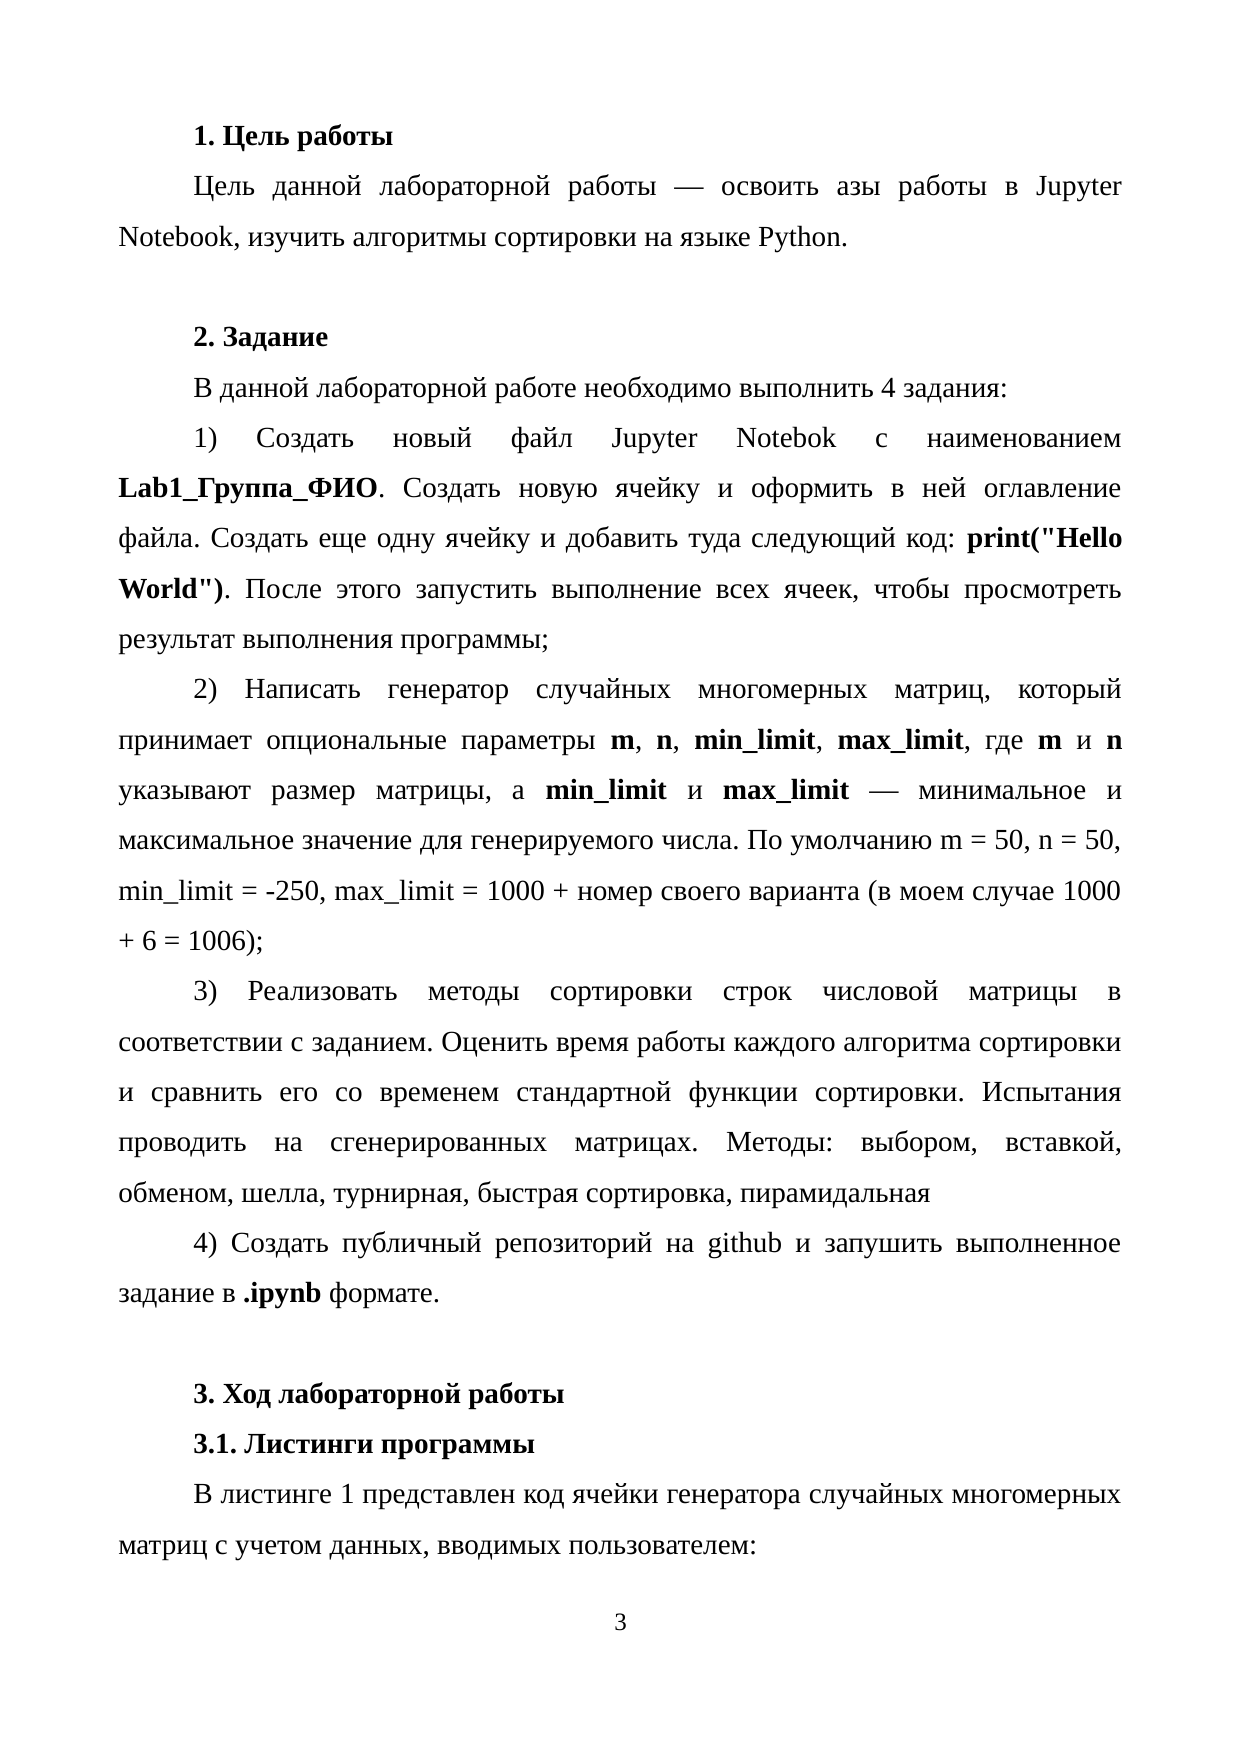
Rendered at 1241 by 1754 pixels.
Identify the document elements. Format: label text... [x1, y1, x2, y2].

text Цель данной лабораторной работы — освоить азы работы в Jupyter Notebook, изучить алгоритмы сортировки на языке Python. [118, 168, 1122, 252]
text 3) Реализовать методы сортировки строк числовой матрицы в соответствии с заданием. Оценить время работы каждого алгоритма сортировки и сравнить его со временем стандартной функции сортировки. Испытания проводить на сгенерированных матрицах. Методы: выбором, вставкой, обменом, шелла, турнирная, быстрая сортировка, пирамидальная [118, 973, 1122, 1208]
text 2) Написать генератор случайных многомерных матриц, который принимает опциональные параметры m, n, min_limit, max_limit, где m и n указывают размер матрицы, а min_limit и max_limit — минимальное и максимальное значение для генерируемого числа. По умолчанию m = 50, n = 50, min_limit = -250, max_limit = 1000 + номер своего варианта (в моем случае 1000 + 6 = 1006); [118, 672, 1122, 957]
text 1) Создать новый файл Jupyter Notebok с наименованием Lab1_Группа_ФИО. Создать новую ячейку и оформить в ней оглавление файла. Создать еще одну ячейку и добавить туда следующий код: print("Hello World"). После этого запустить выполнение всех ячеек, чтобы просмотреть результат выполнения программы; [118, 420, 1122, 655]
text 1. Цель работы [118, 118, 1122, 152]
text В данной лабораторной работе необходимо выполнить 4 задания: [118, 370, 1122, 403]
text 3. Ход лабораторной работы [118, 1376, 1122, 1409]
text 4) Создать публичный репозиторий на github и запушить выполненное задание в .ipynb формате. [118, 1225, 1122, 1309]
text 3.1. Листинги программы [118, 1426, 1122, 1460]
text 2. Задание [118, 319, 1122, 353]
text В листинге 1 представлен код ячейки генератора случайных многомерных матриц с учетом данных, вводимых пользователем: [118, 1477, 1122, 1560]
